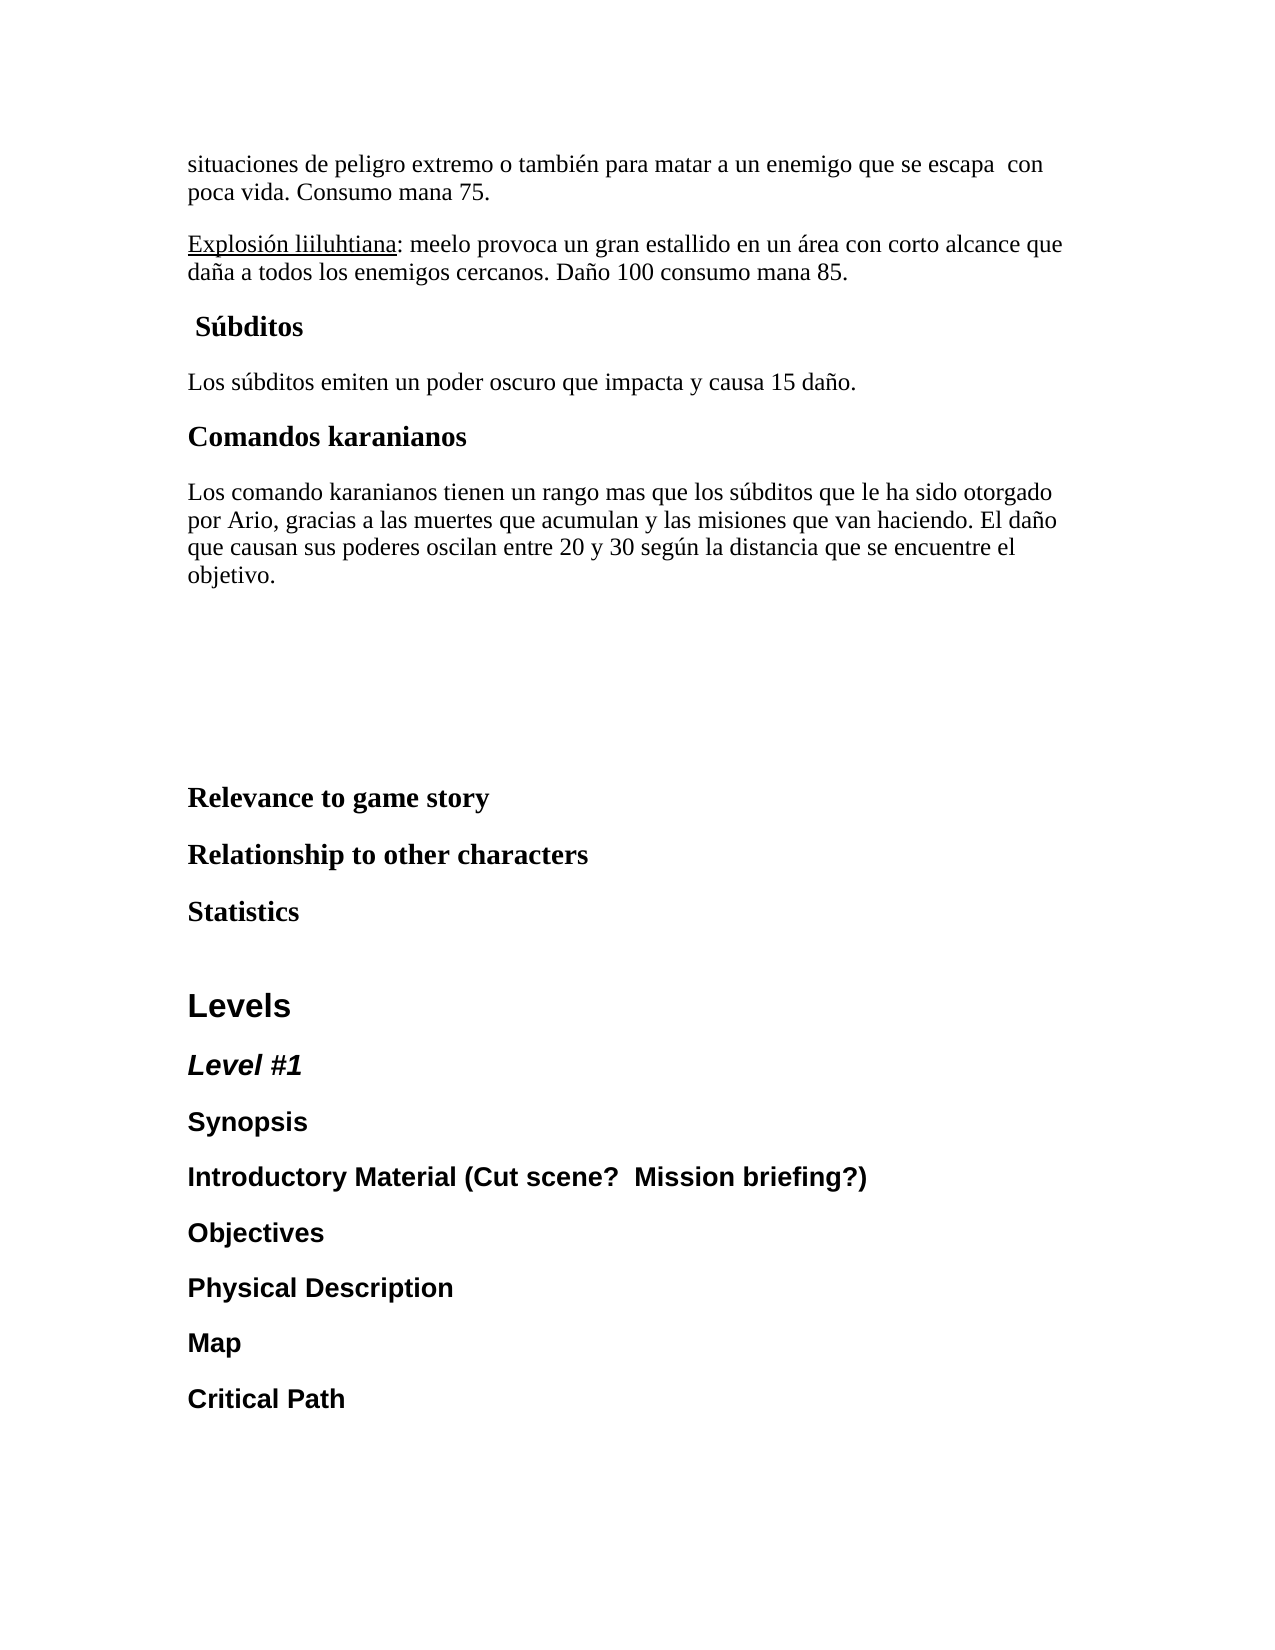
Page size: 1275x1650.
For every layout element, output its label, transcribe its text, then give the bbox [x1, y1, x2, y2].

text Comandos karanianos [187, 421, 1087, 453]
subtitle Map [187, 1328, 1087, 1358]
subtitle Objectives [187, 1218, 1087, 1248]
subtitle Introductory Material (Cut scene? Mission briefing?) [187, 1162, 1087, 1193]
text Los súbditos emiten un poder oscuro que impacta y causa 15 daño. [187, 368, 1087, 396]
subtitle Relevance to game story [187, 781, 1087, 813]
subtitle Synopsis [187, 1107, 1087, 1137]
subtitle Levels [187, 987, 1087, 1024]
text Explosión liiluhtiana: meelo provoca un gran estallido en un área con corto alcance que daña a todos los enemigos cercanos. Daño 100 consumo mana 85. [187, 230, 1087, 286]
subtitle Level #1 [187, 1049, 1087, 1082]
text Los comando karanianos tienen un rango mas que los súbditos que le ha sido otorgado por Ario, gracias a las muertes que acumulan y las misiones que van haciendo. El daño que causan sus poderes oscilan entre 20 y 30 según la distancia que se encuentre el objetivo. [187, 478, 1087, 589]
subtitle Statistics [187, 896, 1087, 928]
subtitle Physical Description [187, 1273, 1087, 1303]
subtitle Relationship to other characters [187, 838, 1087, 871]
text Súbditos [187, 311, 1087, 343]
text situaciones de peligro extremo o también para matar a un enemigo que se escapa con poca vida. Consumo mana 75. [187, 150, 1087, 205]
subtitle Critical Path [187, 1383, 1087, 1414]
